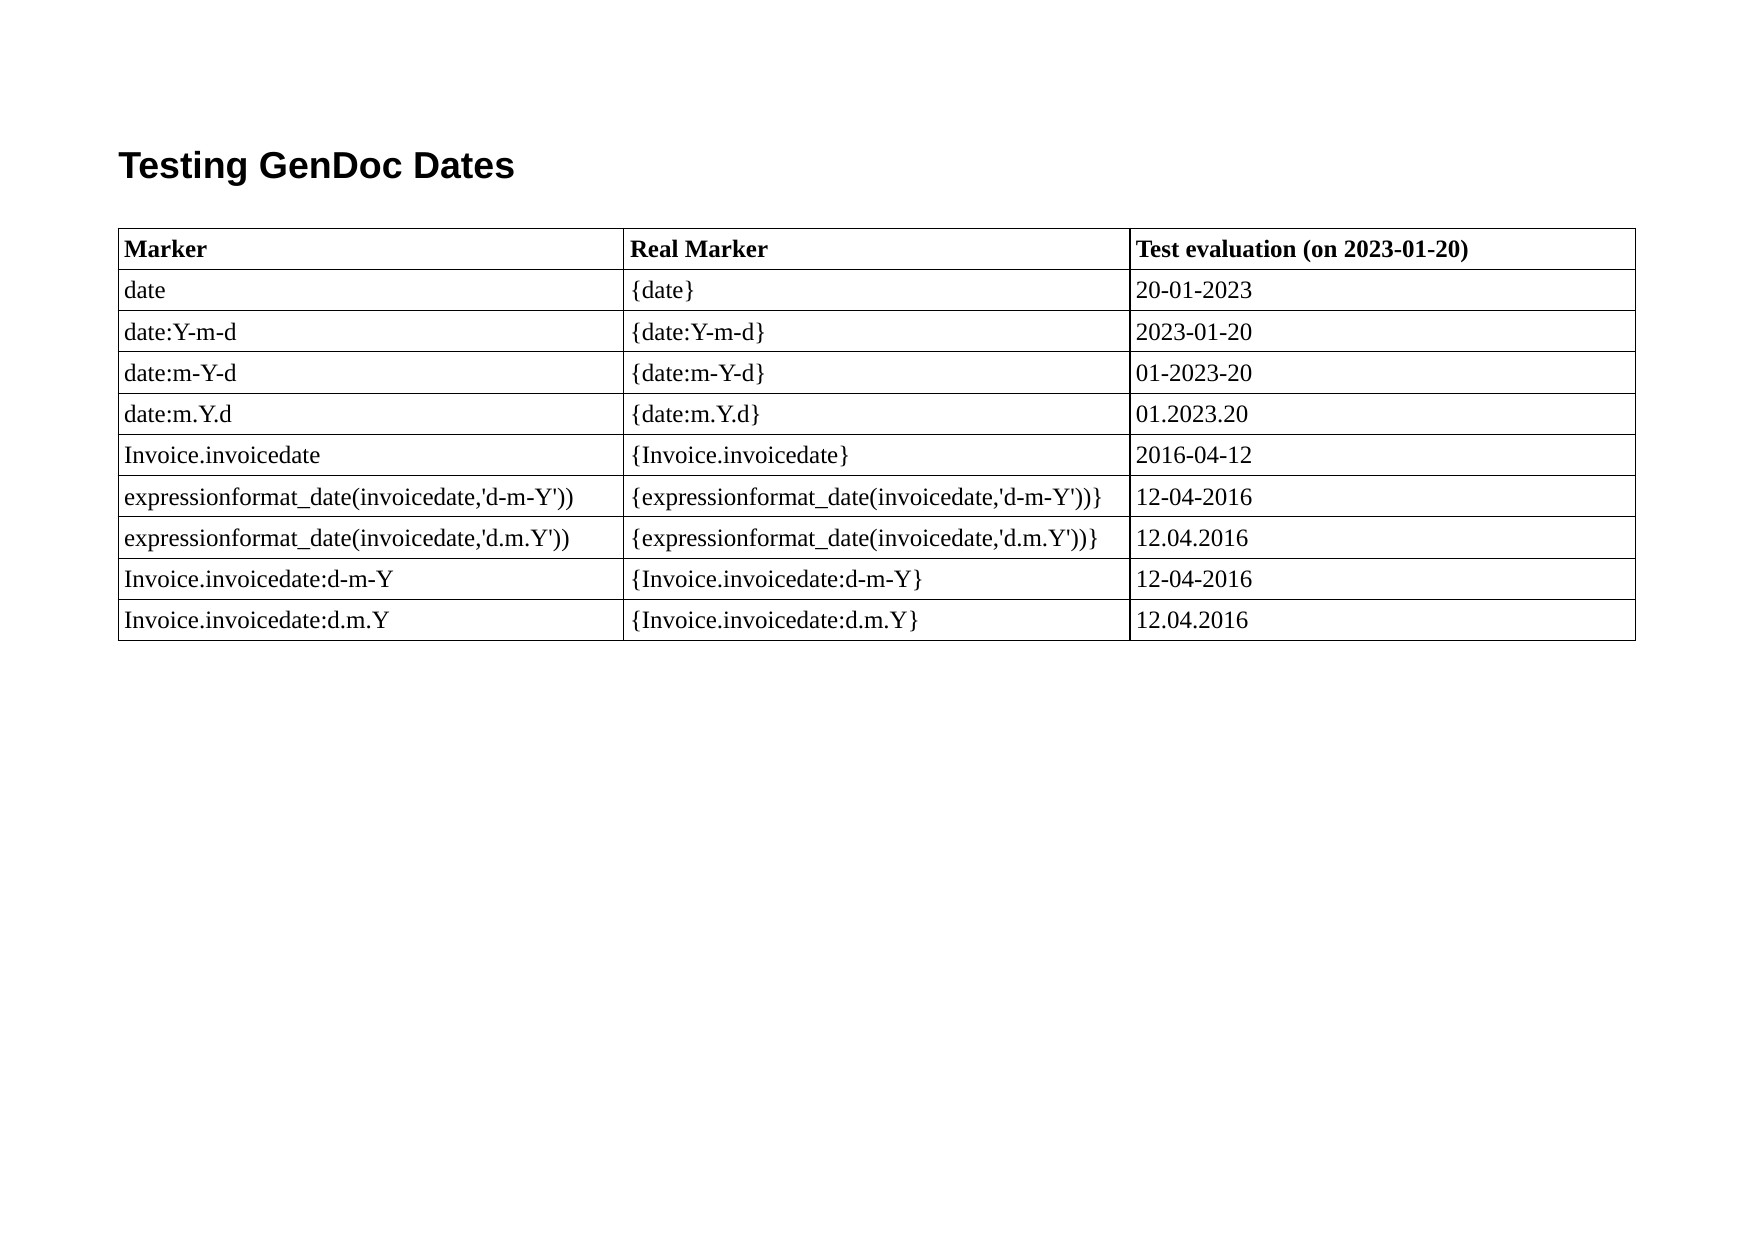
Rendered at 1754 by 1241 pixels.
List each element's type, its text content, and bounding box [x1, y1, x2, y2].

table_cell 12.04.2016 [1131, 600, 1635, 640]
table_cell {date:m.Y.d} [624, 394, 1129, 434]
table_cell Invoice.invoicedate:d.m.Y [119, 600, 623, 640]
table_header Real Marker [624, 229, 1129, 269]
table_cell Invoice.invoicedate:d-m-Y [119, 559, 623, 599]
table_cell {Invoice.invoicedate} [624, 435, 1129, 475]
table_cell {Invoice.invoicedate:d-m-Y} [624, 559, 1129, 599]
table_cell date [119, 270, 623, 310]
table_cell 20-01-2023 [1131, 270, 1635, 310]
table_cell 12-04-2016 [1131, 559, 1635, 599]
table_cell Invoice.invoicedate [119, 435, 623, 475]
table_cell {date} [624, 270, 1129, 310]
table_cell 2016-04-12 [1131, 435, 1635, 475]
table_cell date:Y-m-d [119, 311, 623, 351]
subtitle Testing GenDoc Dates [118, 143, 1636, 186]
table_cell 12-04-2016 [1131, 476, 1635, 516]
table_cell date:m.Y.d [119, 394, 623, 434]
table_cell 12.04.2016 [1131, 517, 1635, 557]
table_cell expressionformat_date(invoicedate,'d.m.Y')) [119, 517, 623, 557]
table_cell date:m-Y-d [119, 352, 623, 392]
table_cell 2023-01-20 [1131, 311, 1635, 351]
table_cell {expressionformat_date(invoicedate,'d-m-Y'))} [624, 476, 1129, 516]
table_cell {date:Y-m-d} [624, 311, 1129, 351]
table_cell 01-2023-20 [1131, 352, 1635, 392]
table_cell {date:m-Y-d} [624, 352, 1129, 392]
table_cell {Invoice.invoicedate:d.m.Y} [624, 600, 1129, 640]
table_header Marker [119, 229, 623, 269]
table_cell 01.2023.20 [1131, 394, 1635, 434]
table_header Test evaluation (on 2023-01-20) [1131, 229, 1635, 269]
table_cell expressionformat_date(invoicedate,'d-m-Y')) [119, 476, 623, 516]
table_cell {expressionformat_date(invoicedate,'d.m.Y'))} [624, 517, 1129, 557]
